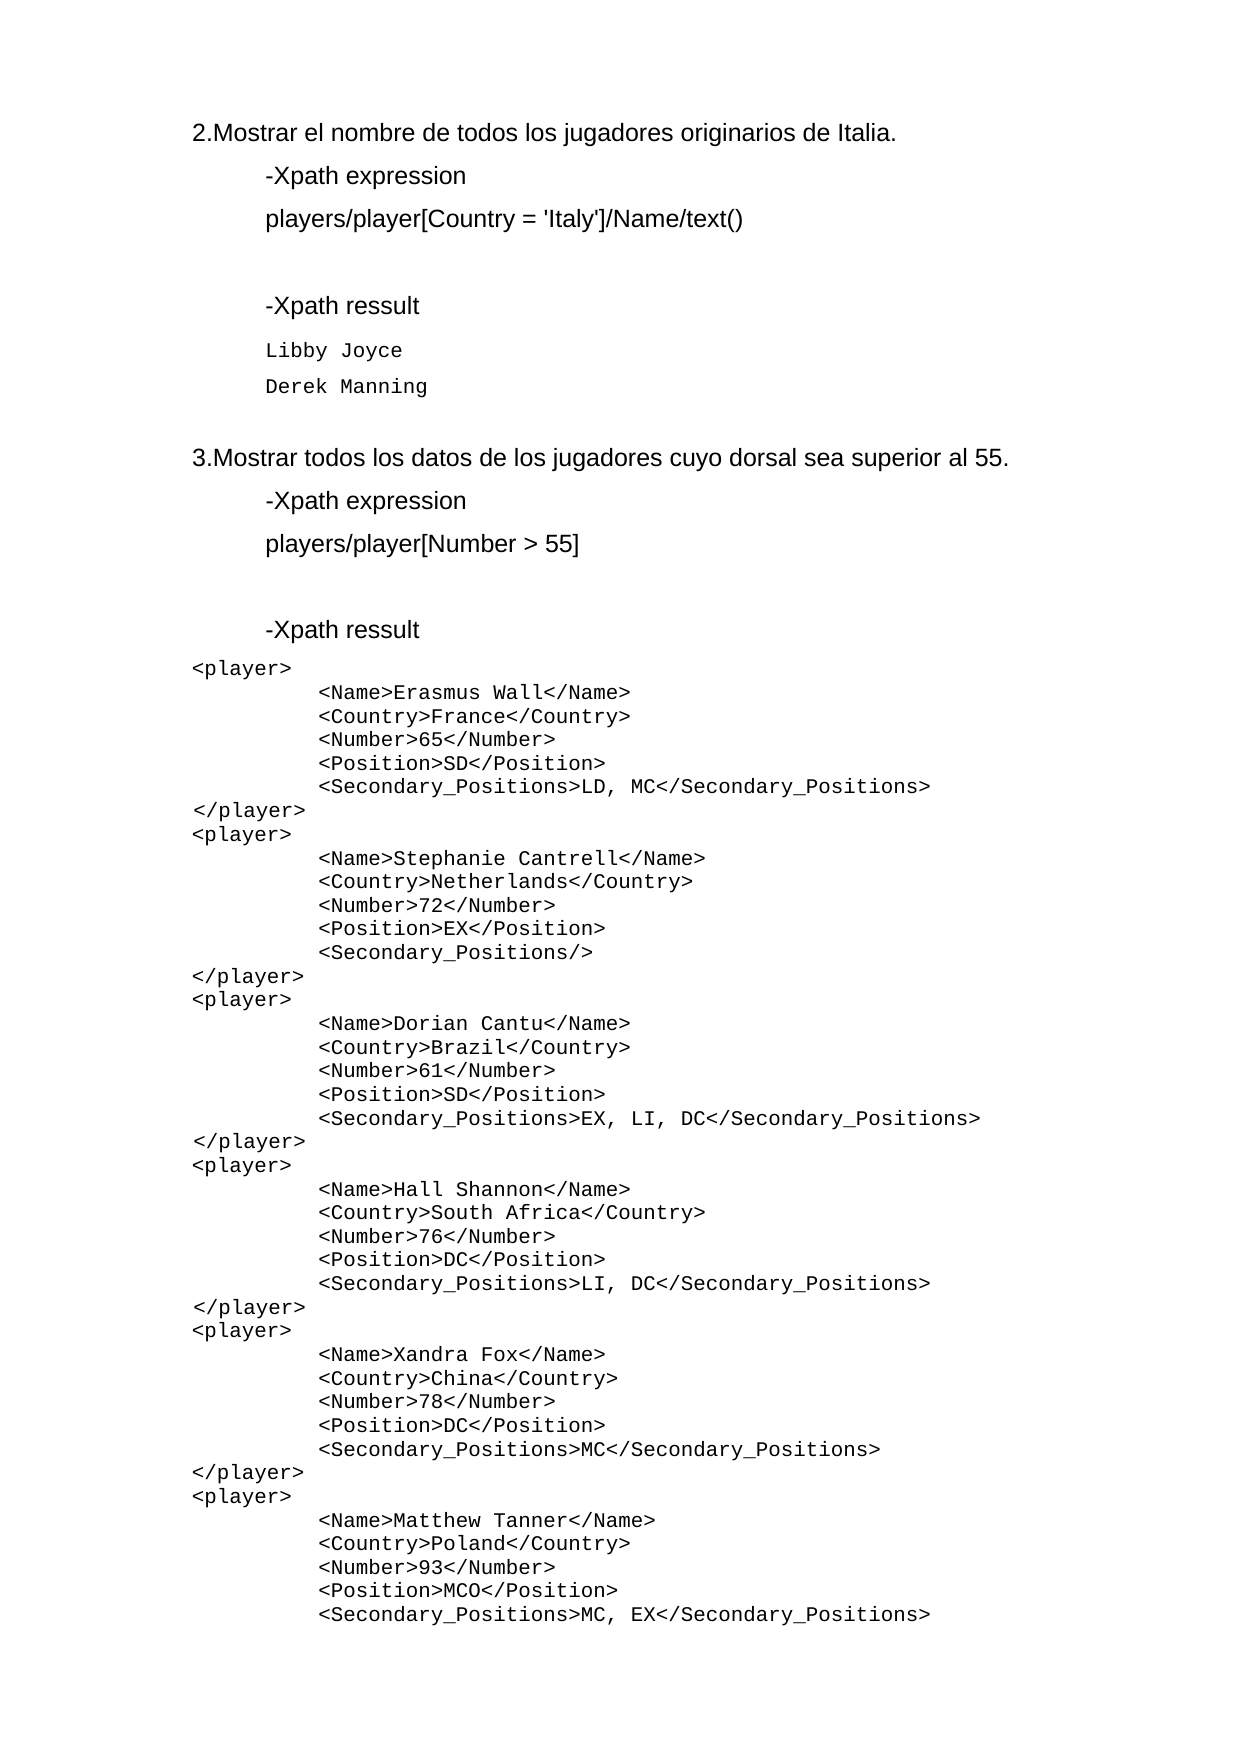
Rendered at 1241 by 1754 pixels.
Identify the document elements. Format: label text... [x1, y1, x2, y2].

text </player> [118, 1462, 1122, 1486]
text <Name>Erasmus Wall</Name> [118, 682, 1122, 706]
text <Secondary_Positions>MC, EX</Secondary_Positions> [118, 1604, 1122, 1628]
text Libby Joyce [118, 334, 1122, 363]
text <Position>SD</Position> [118, 753, 1122, 777]
text -Xpath expression [118, 161, 1122, 190]
text <Number>76</Number> [118, 1226, 1122, 1249]
text <Number>93</Number> [118, 1557, 1122, 1581]
text </player> [118, 966, 1122, 989]
text <player> [118, 1486, 1122, 1509]
list Mostrar todos los datos de los jugadores cuyo dorsal sea superior al 55. [118, 443, 1122, 471]
text <Position>EX</Position> [118, 918, 1122, 942]
text </player> [118, 800, 1122, 824]
text </player> [118, 1297, 1122, 1320]
text <Position>SD</Position> [118, 1084, 1122, 1108]
text <Country>France</Country> [118, 706, 1122, 729]
text <Number>78</Number> [118, 1391, 1122, 1415]
list Mostrar el nombre de todos los jugadores originarios de Italia. [118, 118, 1122, 147]
text <Country>South Africa</Country> [118, 1202, 1122, 1226]
text <Number>61</Number> [118, 1060, 1122, 1084]
text <player> [118, 1320, 1122, 1344]
text <Name>Hall Shannon</Name> [118, 1178, 1122, 1202]
text <Country>China</Country> [118, 1368, 1122, 1391]
text <Number>65</Number> [118, 729, 1122, 753]
text players/player[Country = 'Italy']/Name/text() [118, 204, 1122, 233]
text <Secondary_Positions>LI, DC</Secondary_Positions> [118, 1273, 1122, 1297]
text <Position>MCO</Position> [118, 1581, 1122, 1604]
text <player> [118, 1155, 1122, 1178]
text <Secondary_Positions>EX, LI, DC</Secondary_Positions> [118, 1108, 1122, 1131]
text <Name>Matthew Tanner</Name> [118, 1509, 1122, 1533]
text </player> [118, 1131, 1122, 1155]
text <player> [118, 824, 1122, 847]
text <Country>Brazil</Country> [118, 1037, 1122, 1060]
text <Name>Dorian Cantu</Name> [118, 1013, 1122, 1037]
text <Name>Stephanie Cantrell</Name> [118, 847, 1122, 871]
text <player> [118, 658, 1122, 682]
text <Secondary_Positions>LD, MC</Secondary_Positions> [118, 777, 1122, 800]
text Derek Manning [118, 376, 1122, 399]
text -Xpath ressult [118, 291, 1122, 319]
text <Number>72</Number> [118, 895, 1122, 918]
text <Secondary_Positions>MC</Secondary_Positions> [118, 1439, 1122, 1462]
text <Name>Xandra Fox</Name> [118, 1344, 1122, 1368]
text <Secondary_Positions/> [118, 942, 1122, 966]
text <Position>DC</Position> [118, 1415, 1122, 1439]
text <Country>Netherlands</Country> [118, 871, 1122, 895]
text -Xpath ressult [118, 615, 1122, 644]
text <Country>Poland</Country> [118, 1533, 1122, 1557]
text <player> [118, 989, 1122, 1013]
list -Xpath expression [236, 486, 1122, 514]
text players/player[Number > 55] [118, 529, 1122, 558]
text <Position>DC</Position> [118, 1249, 1122, 1273]
